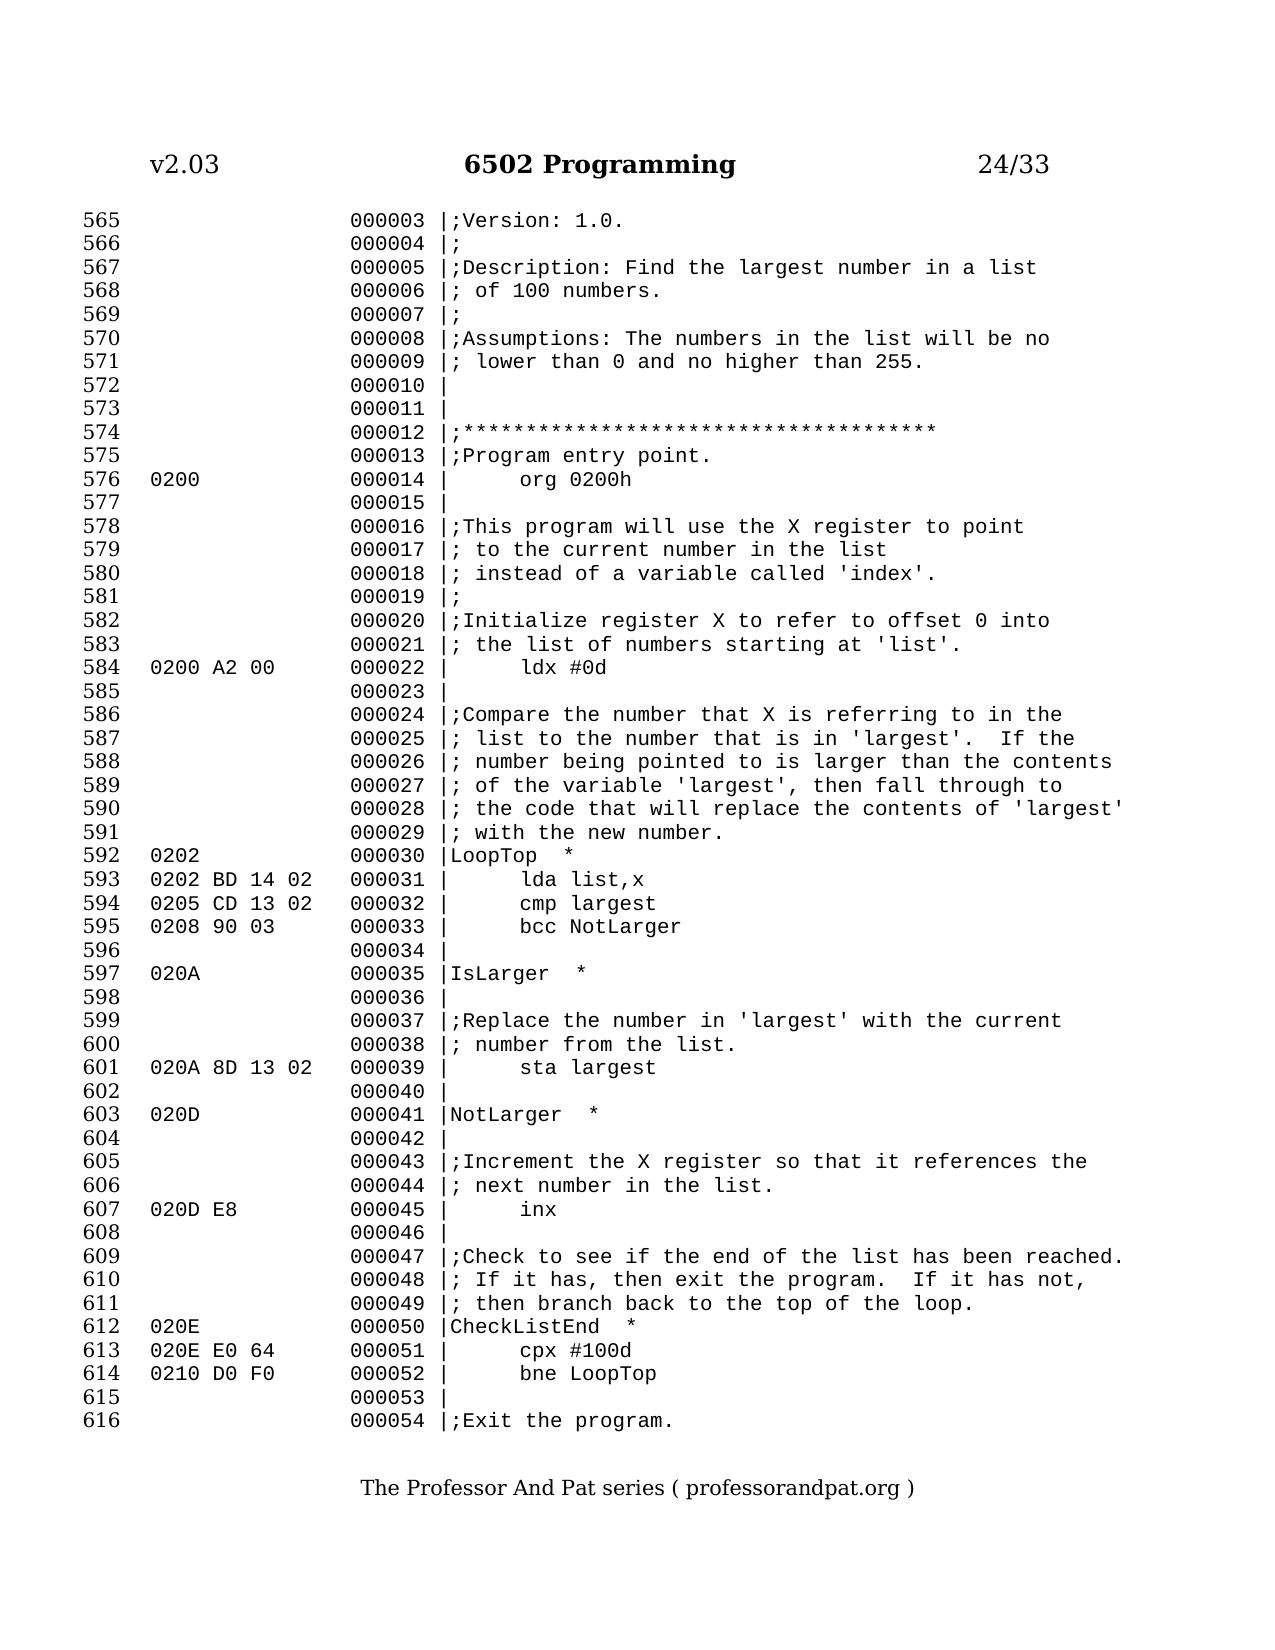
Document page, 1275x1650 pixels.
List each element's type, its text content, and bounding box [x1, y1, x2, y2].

text 000049 |; then branch back to the top of the loop. [150, 1293, 1125, 1316]
text 020E E0 64 000051 | cpx #100d [150, 1340, 1125, 1363]
text 020D 000041 |NotLarger * [150, 1104, 1125, 1128]
text 000009 |; lower than 0 and no higher than 255. [150, 351, 1125, 375]
text 000025 |; list to the number that is in 'largest'. If the [150, 728, 1125, 751]
text 000024 |;Compare the number that X is referring to in the [150, 704, 1125, 728]
text 000019 |; [150, 587, 1125, 610]
text 000020 |;Initialize register X to refer to offset 0 into [150, 610, 1125, 634]
text 000010 | [150, 375, 1125, 398]
text 000011 | [150, 398, 1125, 422]
text 000004 |; [150, 233, 1125, 257]
text 000042 | [150, 1128, 1125, 1152]
text 000047 |;Check to see if the end of the list has been reached. [150, 1246, 1125, 1269]
text 000012 |;************************************** [150, 422, 1125, 445]
text 000048 |; If it has, then exit the program. If it has not, [150, 1269, 1125, 1293]
text 0202 000030 |LoopTop * [150, 846, 1125, 869]
text 000053 | [150, 1387, 1125, 1411]
text 000040 | [150, 1081, 1125, 1104]
text 000037 |;Replace the number in 'largest' with the current [150, 1010, 1125, 1034]
text 000013 |;Program entry point. [150, 445, 1125, 469]
text 000054 |;Exit the program. [150, 1411, 1125, 1434]
text 0202 BD 14 02 000031 | lda list,x [150, 869, 1125, 893]
text 000007 |; [150, 304, 1125, 328]
text 000015 | [150, 492, 1125, 516]
text 0208 90 03 000033 | bcc NotLarger [150, 916, 1125, 940]
text 000038 |; number from the list. [150, 1034, 1125, 1057]
text 000028 |; the code that will replace the contents of 'largest' [150, 798, 1125, 822]
text 000023 | [150, 681, 1125, 704]
text 000026 |; number being pointed to is larger than the contents [150, 751, 1125, 775]
text 0205 CD 13 02 000032 | cmp largest [150, 893, 1125, 916]
text 000016 |;This program will use the X register to point [150, 516, 1125, 539]
text 000017 |; to the current number in the list [150, 539, 1125, 563]
text 000046 | [150, 1222, 1125, 1246]
text 000021 |; the list of numbers starting at 'list'. [150, 634, 1125, 657]
text 000044 |; next number in the list. [150, 1175, 1125, 1199]
text 0210 D0 F0 000052 | bne LoopTop [150, 1363, 1125, 1387]
text 000005 |;Description: Find the largest number in a list [150, 257, 1125, 281]
text 000043 |;Increment the X register so that it references the [150, 1152, 1125, 1175]
text 000029 |; with the new number. [150, 822, 1125, 846]
text 0200 000014 | org 0200h [150, 469, 1125, 492]
text 000008 |;Assumptions: The numbers in the list will be no [150, 328, 1125, 351]
text 000006 |; of 100 numbers. [150, 281, 1125, 304]
text 000018 |; instead of a variable called 'index'. [150, 563, 1125, 587]
text 000003 |;Version: 1.0. [150, 210, 1125, 233]
text 000036 | [150, 987, 1125, 1010]
text 020E 000050 |CheckListEnd * [150, 1316, 1125, 1340]
text 020A 8D 13 02 000039 | sta largest [150, 1057, 1125, 1081]
text 000027 |; of the variable 'largest', then fall through to [150, 775, 1125, 798]
text 000034 | [150, 940, 1125, 963]
text 0200 A2 00 000022 | ldx #0d [150, 657, 1125, 681]
text 020D E8 000045 | inx [150, 1199, 1125, 1222]
text 020A 000035 |IsLarger * [150, 963, 1125, 987]
